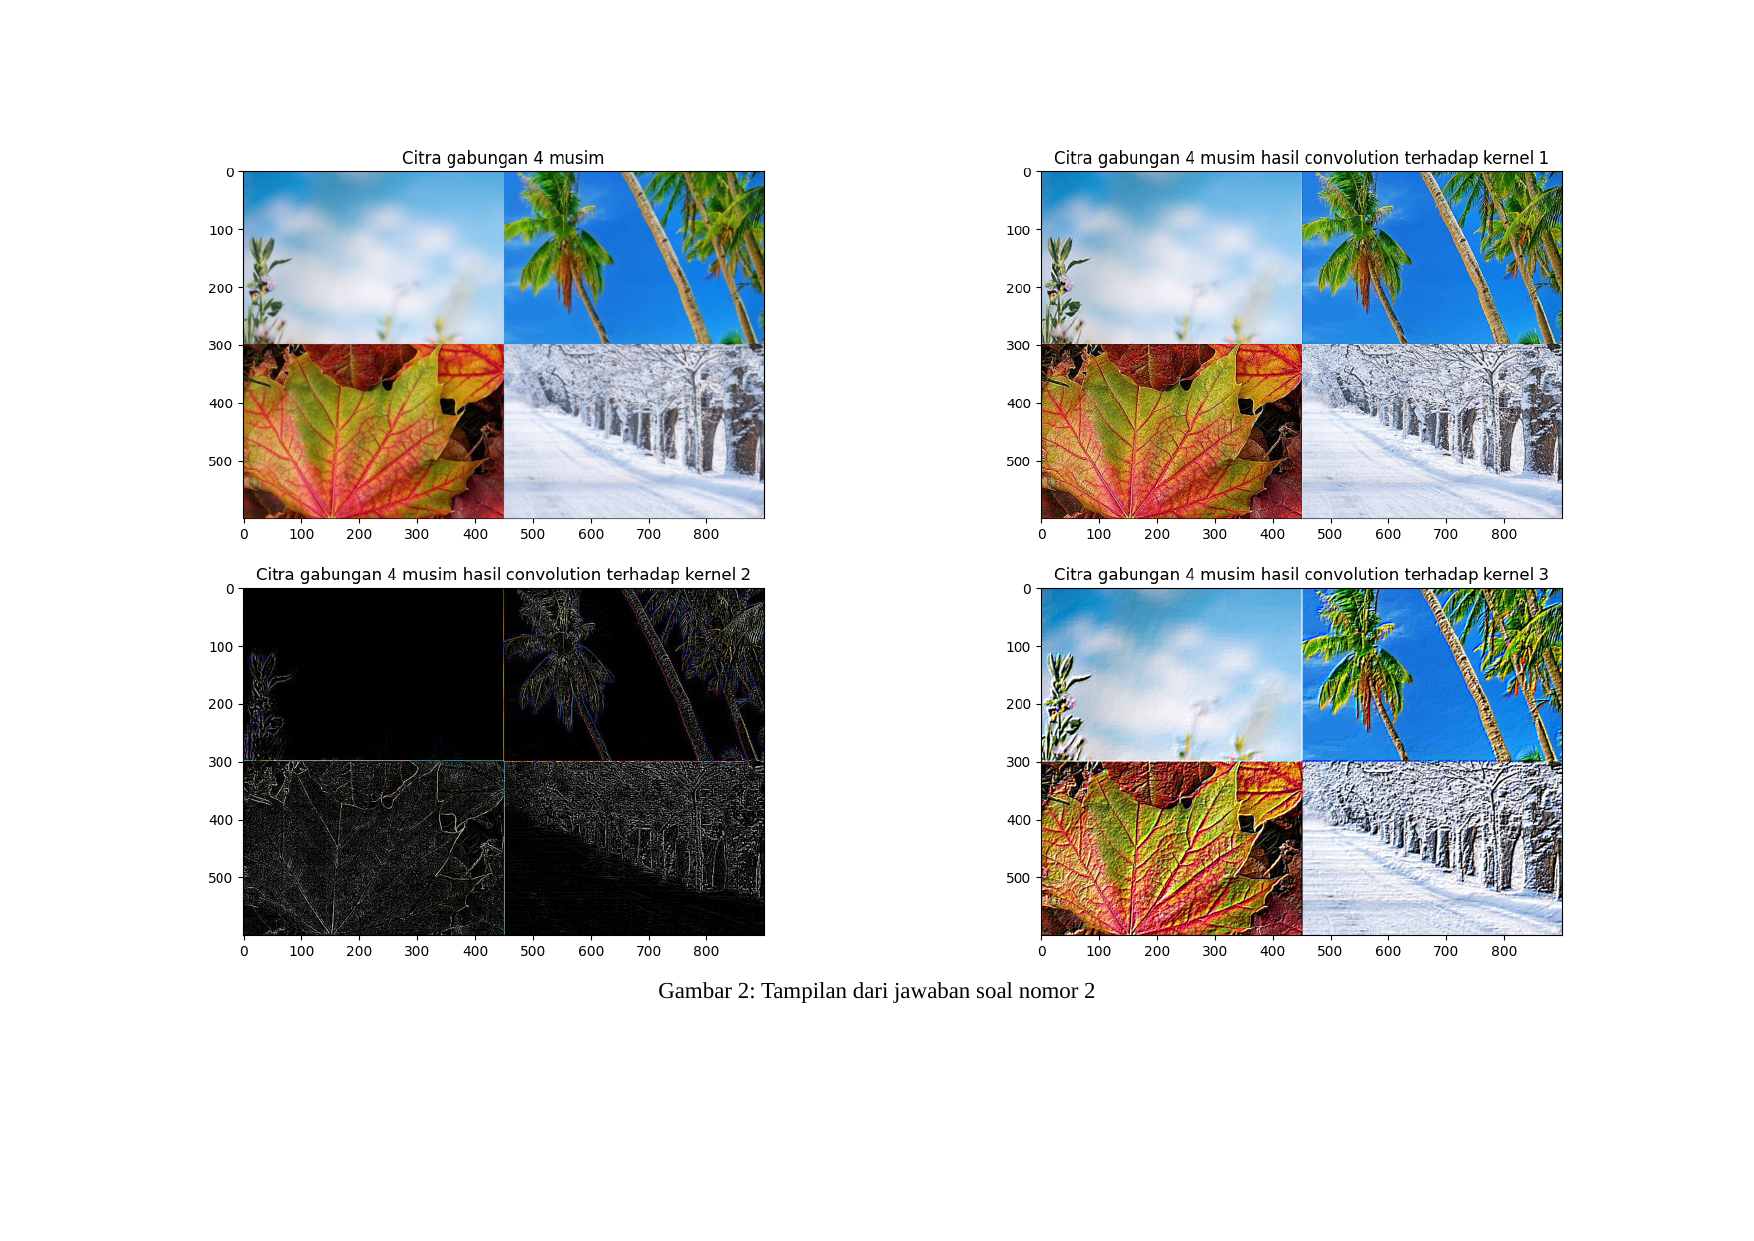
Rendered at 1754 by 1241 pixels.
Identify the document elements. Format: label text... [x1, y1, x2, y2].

picture [142, 122, 1612, 978]
text Gambar 2: Tampilan dari jawaban soal nomor 2 [118, 129, 1636, 1003]
